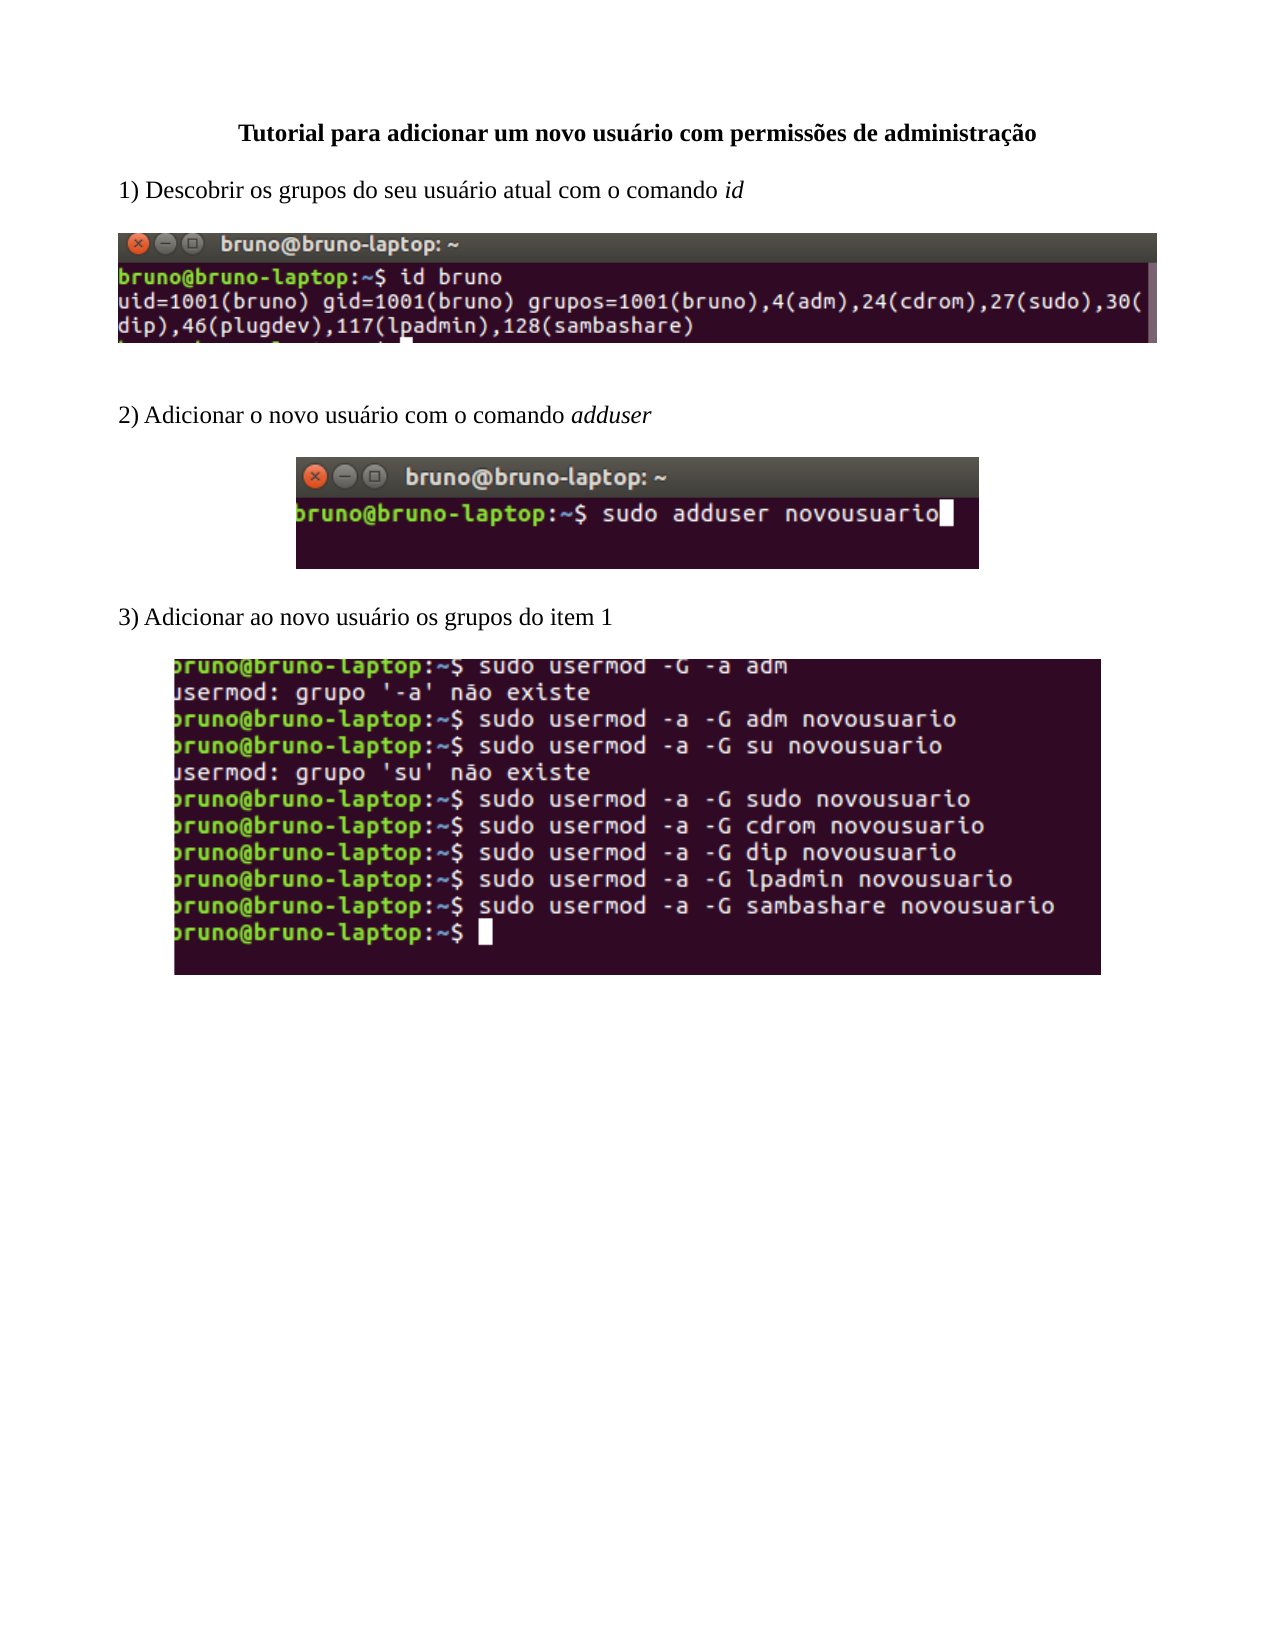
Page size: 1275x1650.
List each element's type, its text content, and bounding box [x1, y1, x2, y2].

picture [118, 233, 1157, 343]
text 2) Adicionar o novo usuário com o comando adduser [118, 400, 1157, 429]
text 1) Descobrir os grupos do seu usuário atual com o comando id [118, 176, 1157, 204]
text 3) Adicionar ao novo usuário os grupos do item 1 [118, 602, 1157, 630]
text Tutorial para adicionar um novo usuário com permissões de administração [118, 118, 1157, 147]
picture [174, 659, 1101, 975]
picture [296, 457, 979, 569]
